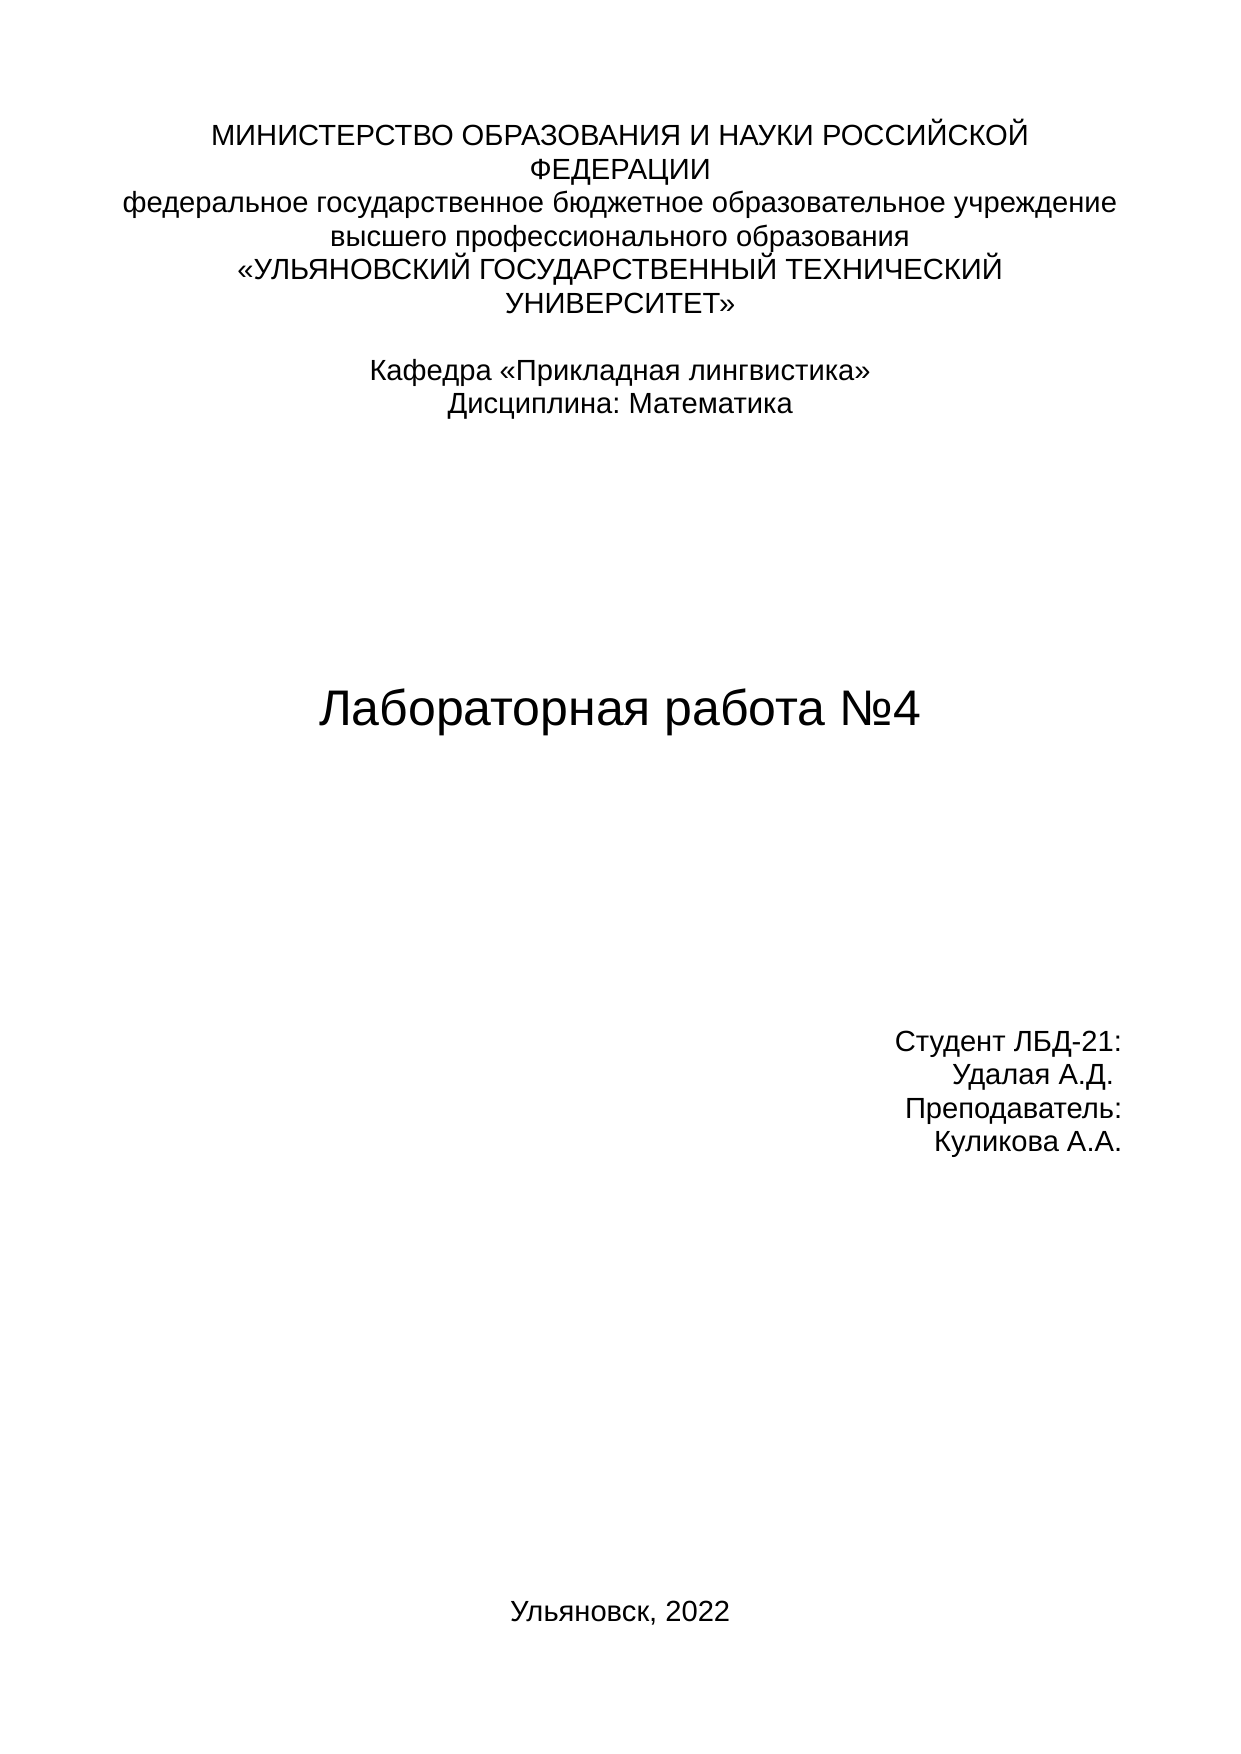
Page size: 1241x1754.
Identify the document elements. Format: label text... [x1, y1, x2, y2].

text Лабораторная работа №4 [118, 679, 1122, 736]
text Куликова А.А. [118, 1124, 1122, 1158]
text «УЛЬЯНОВСКИЙ ГОСУДАРСТВЕННЫЙ ТЕХНИЧЕСКИЙ УНИВЕРСИТЕТ» [118, 252, 1122, 319]
text Ульяновск, 2022 [118, 1594, 1122, 1627]
text Удалая А.Д. [118, 1057, 1122, 1091]
text Кафедра «Прикладная лингвистика» [118, 353, 1122, 386]
text Дисциплина: Математика [118, 386, 1122, 420]
text Преподаватель: [118, 1091, 1122, 1124]
text МИНИСТЕРСТВО ОБРАЗОВАНИЯ И НАУКИ РОССИЙСКОЙ ФЕДЕРАЦИИ [118, 118, 1122, 185]
text Студент ЛБД-21: [118, 1024, 1122, 1057]
text федеральное государственное бюджетное образовательное учреждение высшего профессионального образования [118, 185, 1122, 252]
